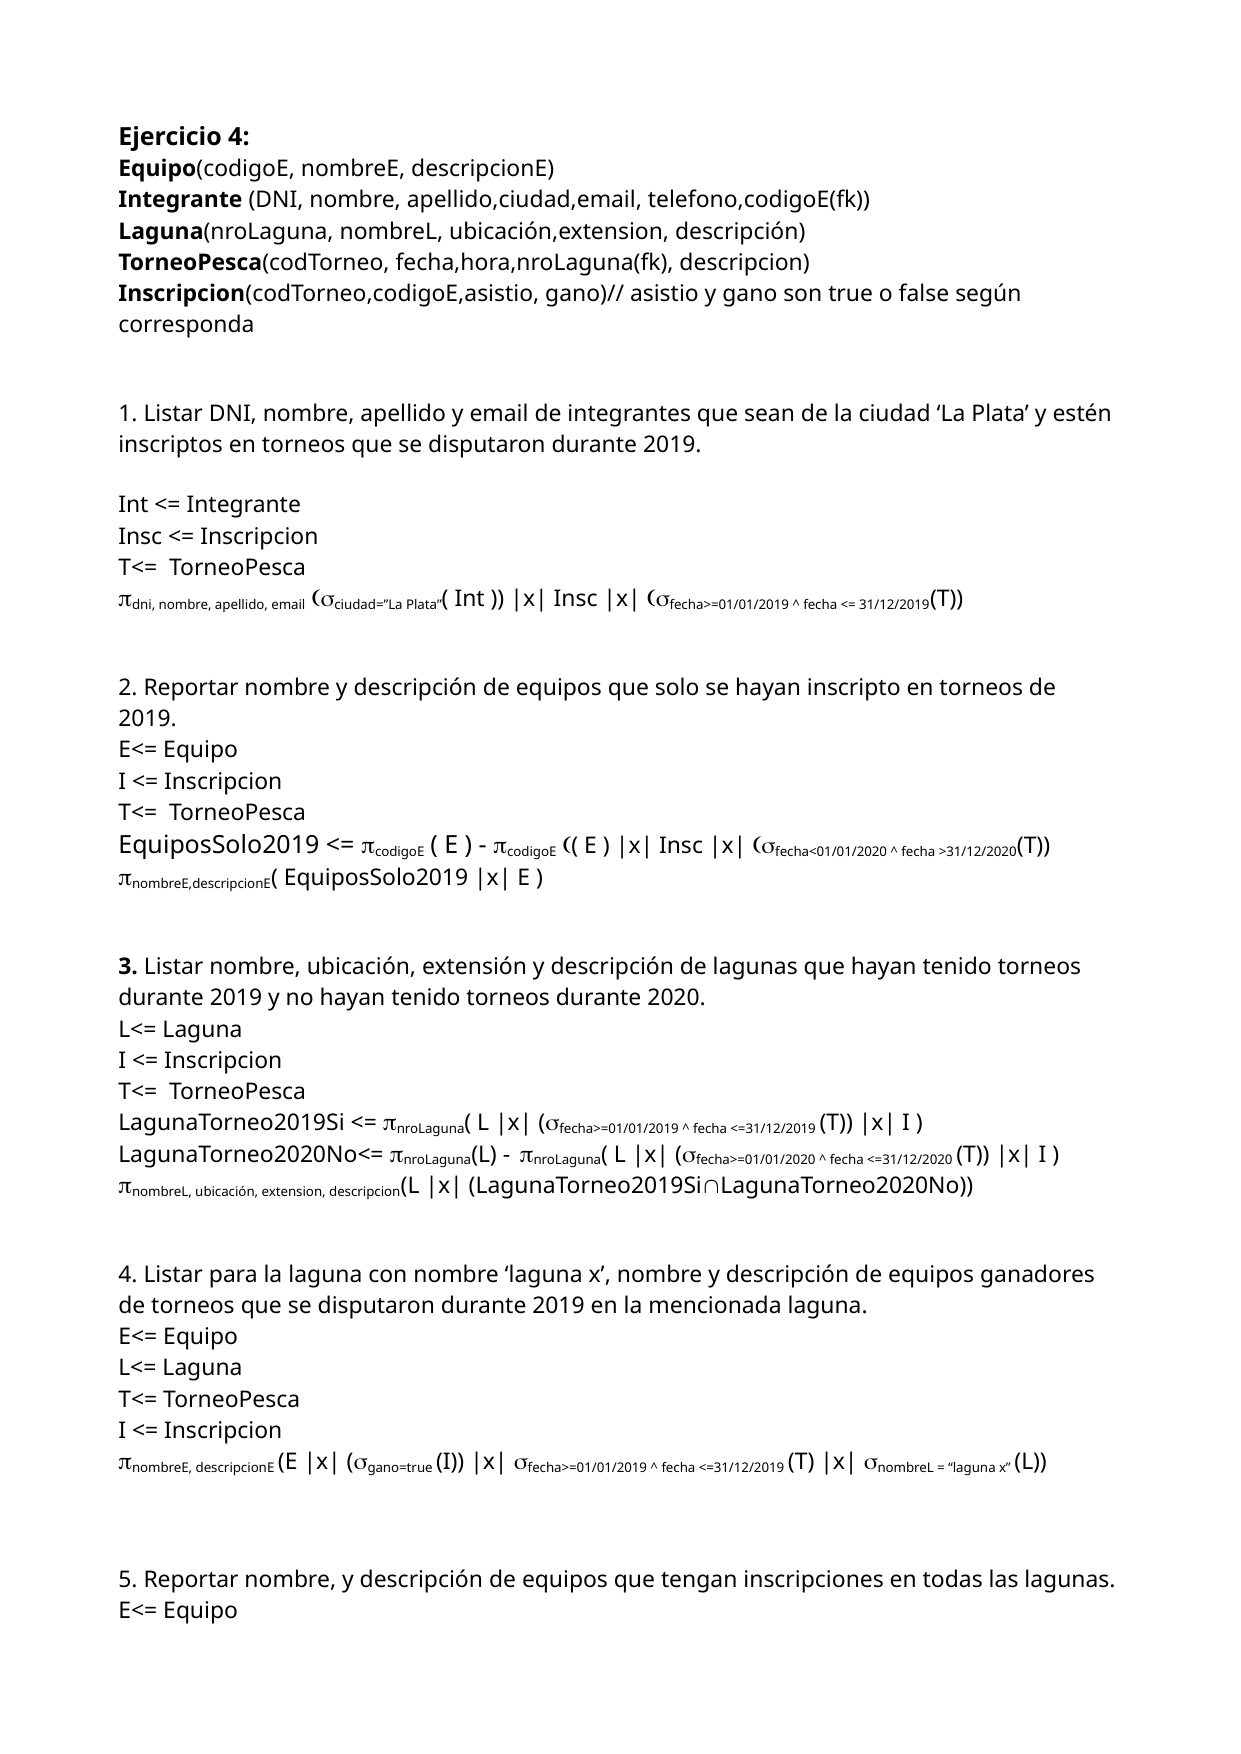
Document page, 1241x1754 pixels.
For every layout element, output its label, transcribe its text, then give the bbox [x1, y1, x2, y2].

text T<= TorneoPesca [118, 551, 1122, 582]
text LagunaTorneo2019Si <= pnroLaguna( L |x| (sfecha>=01/01/2019 ^ fecha <=31/12/2019 (T)) |x| I ) [118, 1106, 1122, 1137]
text 5. Reportar nombre, y descripción de equipos que tengan inscripciones en todas las lagunas. [118, 1562, 1122, 1594]
text pnombreE, descripcionE (E |x| (sgano=true (I)) |x| sfecha>=01/01/2019 ^ fecha <=31/12/2019 (T) |x| snombreL = “laguna x” (L)) [118, 1445, 1122, 1476]
text TorneoPesca(codTorneo, fecha,hora,nroLaguna(fk), descripcion) [118, 246, 1122, 277]
text I <= Inscripcion [118, 1414, 1122, 1445]
text L<= Laguna [118, 1012, 1122, 1044]
text 1. Listar DNI, nombre, apellido y email de integrantes que sean de la ciudad ‘La Plata’ y estén [118, 397, 1122, 428]
text T<= TorneoPesca [118, 796, 1122, 827]
text Integrante (DNI, nombre, apellido,ciudad,email, telefono,codigoE(fk)) [118, 183, 1122, 215]
text LagunaTorneo2020No<= pnroLaguna(L) - pnroLaguna( L |x| (sfecha>=01/01/2020 ^ fecha <=31/12/2020 (T)) |x| I ) [118, 1137, 1122, 1169]
text 4. Listar para la laguna con nombre ‘laguna x’, nombre y descripción de equipos ganadores [118, 1257, 1122, 1289]
text durante 2019 y no hayan tenido torneos durante 2020. [118, 981, 1122, 1012]
text EquiposSolo2019 <= pcodigoE ( E ) - pcodigoE (( E ) |x| Insc |x| (sfecha<01/01/2020 ^ fecha >31/12/2020(T)) [118, 827, 1122, 861]
text T<= TorneoPesca [118, 1075, 1122, 1106]
text E<= Equipo [118, 1320, 1122, 1351]
text pdni, nombre, apellido, email (sciudad=”La Plata”( Int )) |x| Insc |x| (sfecha>=01/01/2019 ^ fecha <= 31/12/2019(T)) [118, 582, 1122, 613]
text Inscripcion(codTorneo,codigoE,asistio, gano)// asistio y gano son true o false según corresponda [118, 277, 1122, 340]
text 3. Listar nombre, ubicación, extensión y descripción de lagunas que hayan tenido torneos [118, 950, 1122, 981]
text pnombreE,descripcionE( EquiposSolo2019 |x| E ) [118, 861, 1122, 892]
text E<= Equipo [118, 1594, 1122, 1625]
text pnombreL, ubicación, extension, descripcion(L |x| (LagunaTorneo2019SiÇLagunaTorneo2020No)) [118, 1169, 1122, 1200]
text Ejercicio 4: [118, 118, 1122, 152]
text inscriptos en torneos que se disputaron durante 2019. [118, 428, 1122, 460]
text I <= Inscripcion [118, 1044, 1122, 1075]
text de torneos que se disputaron durante 2019 en la mencionada laguna. [118, 1289, 1122, 1320]
text Laguna(nroLaguna, nombreL, ubicación,extension, descripción) [118, 215, 1122, 246]
text E<= Equipo [118, 733, 1122, 765]
text L<= Laguna [118, 1351, 1122, 1382]
text 2. Reportar nombre y descripción de equipos que solo se hayan inscripto en torneos de [118, 671, 1122, 702]
text Insc <= Inscripcion [118, 520, 1122, 551]
text T<= TorneoPesca [118, 1382, 1122, 1414]
text 2019. [118, 702, 1122, 733]
text Equipo(codigoE, nombreE, descripcionE) [118, 152, 1122, 183]
text Int <= Integrante [118, 488, 1122, 520]
text I <= Inscripcion [118, 765, 1122, 796]
